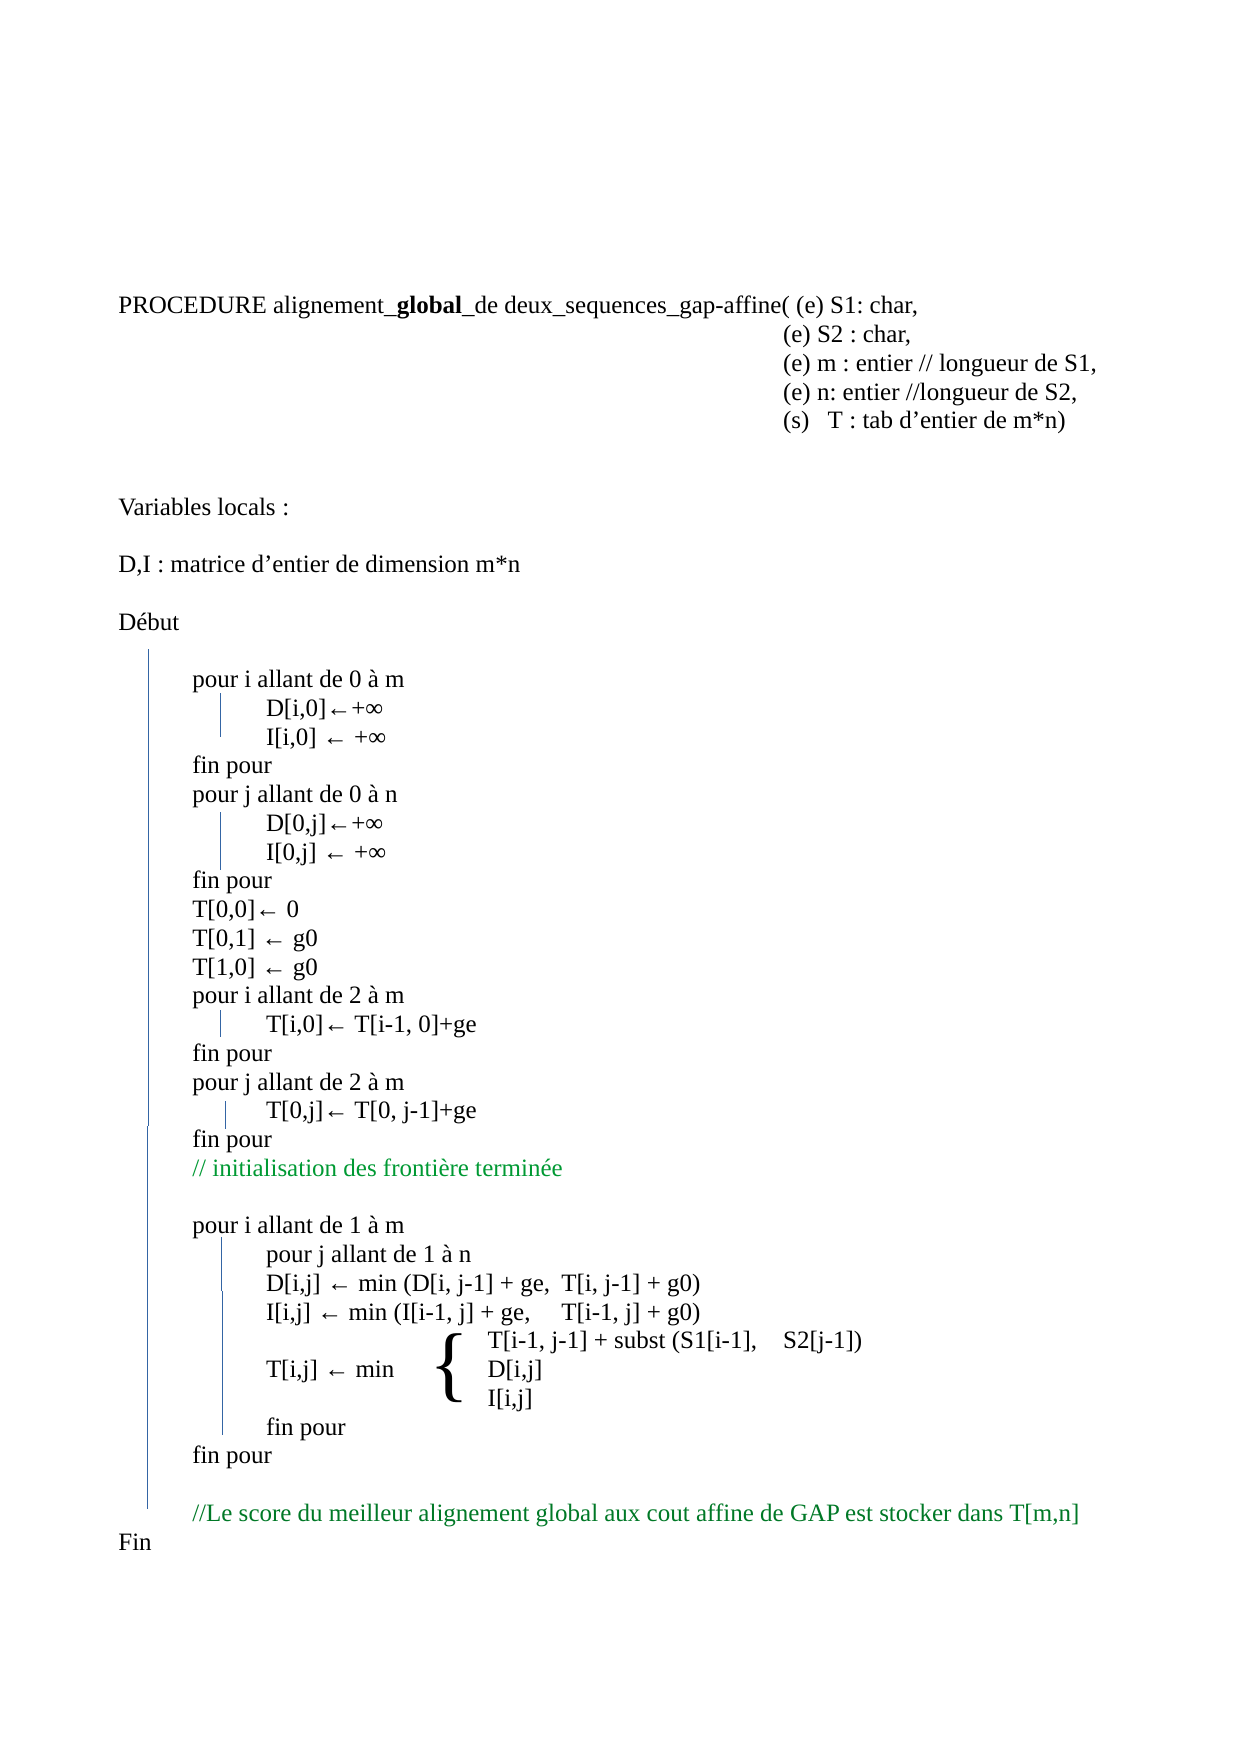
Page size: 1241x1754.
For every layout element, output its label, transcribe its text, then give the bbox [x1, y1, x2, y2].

text [118, 1009, 148, 1038]
text (e) n: entier //longueur de S2, [118, 377, 1122, 406]
text [118, 866, 148, 894]
text [118, 808, 148, 837]
text [118, 952, 148, 981]
text (e) m : entier // longueur de S1, [118, 348, 1122, 377]
text [118, 1326, 147, 1354]
text T[i,j] ← min D[i,j] [148, 1354, 222, 1383]
text [118, 1038, 148, 1067]
text // initialisation des frontière terminée [148, 1153, 1122, 1182]
text [118, 1211, 147, 1239]
text fin pour [149, 751, 1122, 779]
text [148, 1383, 222, 1412]
text [118, 894, 148, 923]
text T[i,j] ← min D[i,j] [223, 1354, 445, 1383]
text [118, 1441, 147, 1469]
text [148, 1326, 222, 1354]
text T[0,j]← T[0, j-1]+ge [149, 1096, 1122, 1124]
text [118, 1412, 147, 1441]
text T[i-1, j-1] + subst (S1[i-1], S2[j-1]) [223, 1326, 1122, 1354]
text Début [118, 607, 1122, 636]
text D,I : matrice d’entier de dimension m*n [118, 549, 1122, 578]
text T[0,1] ← g0 [149, 923, 1122, 952]
text D[i,0]←+∞ [221, 693, 1122, 722]
text T[1,0] ← g0 [149, 952, 1122, 981]
text T[i,j] ← min D[i,j] [118, 1354, 147, 1383]
text D[i,j] ← min (D[i, j-1] + ge, T[i, j-1] + g0) [148, 1268, 1122, 1297]
text (e) S2 : char, [118, 319, 1122, 348]
text [118, 779, 148, 808]
text Variables locals : [118, 492, 1122, 521]
text [118, 837, 148, 866]
text PROCEDURE alignement_global_de deux_sequences_gap-affine( (e) S1: char, [118, 291, 1122, 319]
text pour j allant de 0 à n [149, 779, 1122, 808]
text [149, 837, 220, 866]
text [118, 664, 148, 693]
text [149, 693, 220, 722]
text [118, 722, 148, 751]
text [118, 1067, 148, 1096]
text I[i,0] ← +∞ [149, 722, 1122, 751]
text //Le score du meilleur alignement global aux cout affine de GAP est stocker dans T[m,n] [118, 1498, 1122, 1527]
text fin pour [118, 1124, 1122, 1153]
text (s) T : tab d’entier de m*n) [118, 406, 1122, 434]
text [118, 1383, 147, 1412]
text T[i,j] ← min D[i,j] [444, 1354, 1122, 1383]
text [118, 1096, 148, 1124]
text T[0,0]← 0 [149, 894, 1122, 923]
text I[i,j] [223, 1383, 1122, 1412]
text [148, 1297, 222, 1326]
text [118, 981, 148, 1009]
text Fin [118, 1527, 1122, 1556]
text D[0,j]←+∞ [149, 808, 1122, 837]
text [148, 1239, 221, 1268]
text fin pour [149, 1038, 1122, 1067]
text pour i allant de 0 à m [149, 664, 1122, 693]
text T[i,0]← T[i-1, 0]+ge [149, 1009, 1122, 1038]
text fin pour [148, 1441, 1122, 1469]
text pour j allant de 1 à n [222, 1239, 1122, 1268]
text I[i,j] ← min (I[i-1, j] + ge, T[i-1, j] + g0) [223, 1297, 1122, 1326]
text [118, 1153, 147, 1182]
text [118, 693, 148, 722]
text [118, 1239, 147, 1268]
text pour i allant de 1 à m [148, 1211, 1122, 1239]
text fin pour [148, 1412, 1122, 1441]
text pour i allant de 2 à m [149, 981, 1122, 1009]
text [118, 751, 148, 779]
text I[0,j] ← +∞ [221, 837, 1122, 866]
text [118, 923, 148, 952]
text pour j allant de 2 à m [149, 1067, 1122, 1096]
text fin pour [149, 866, 1122, 894]
